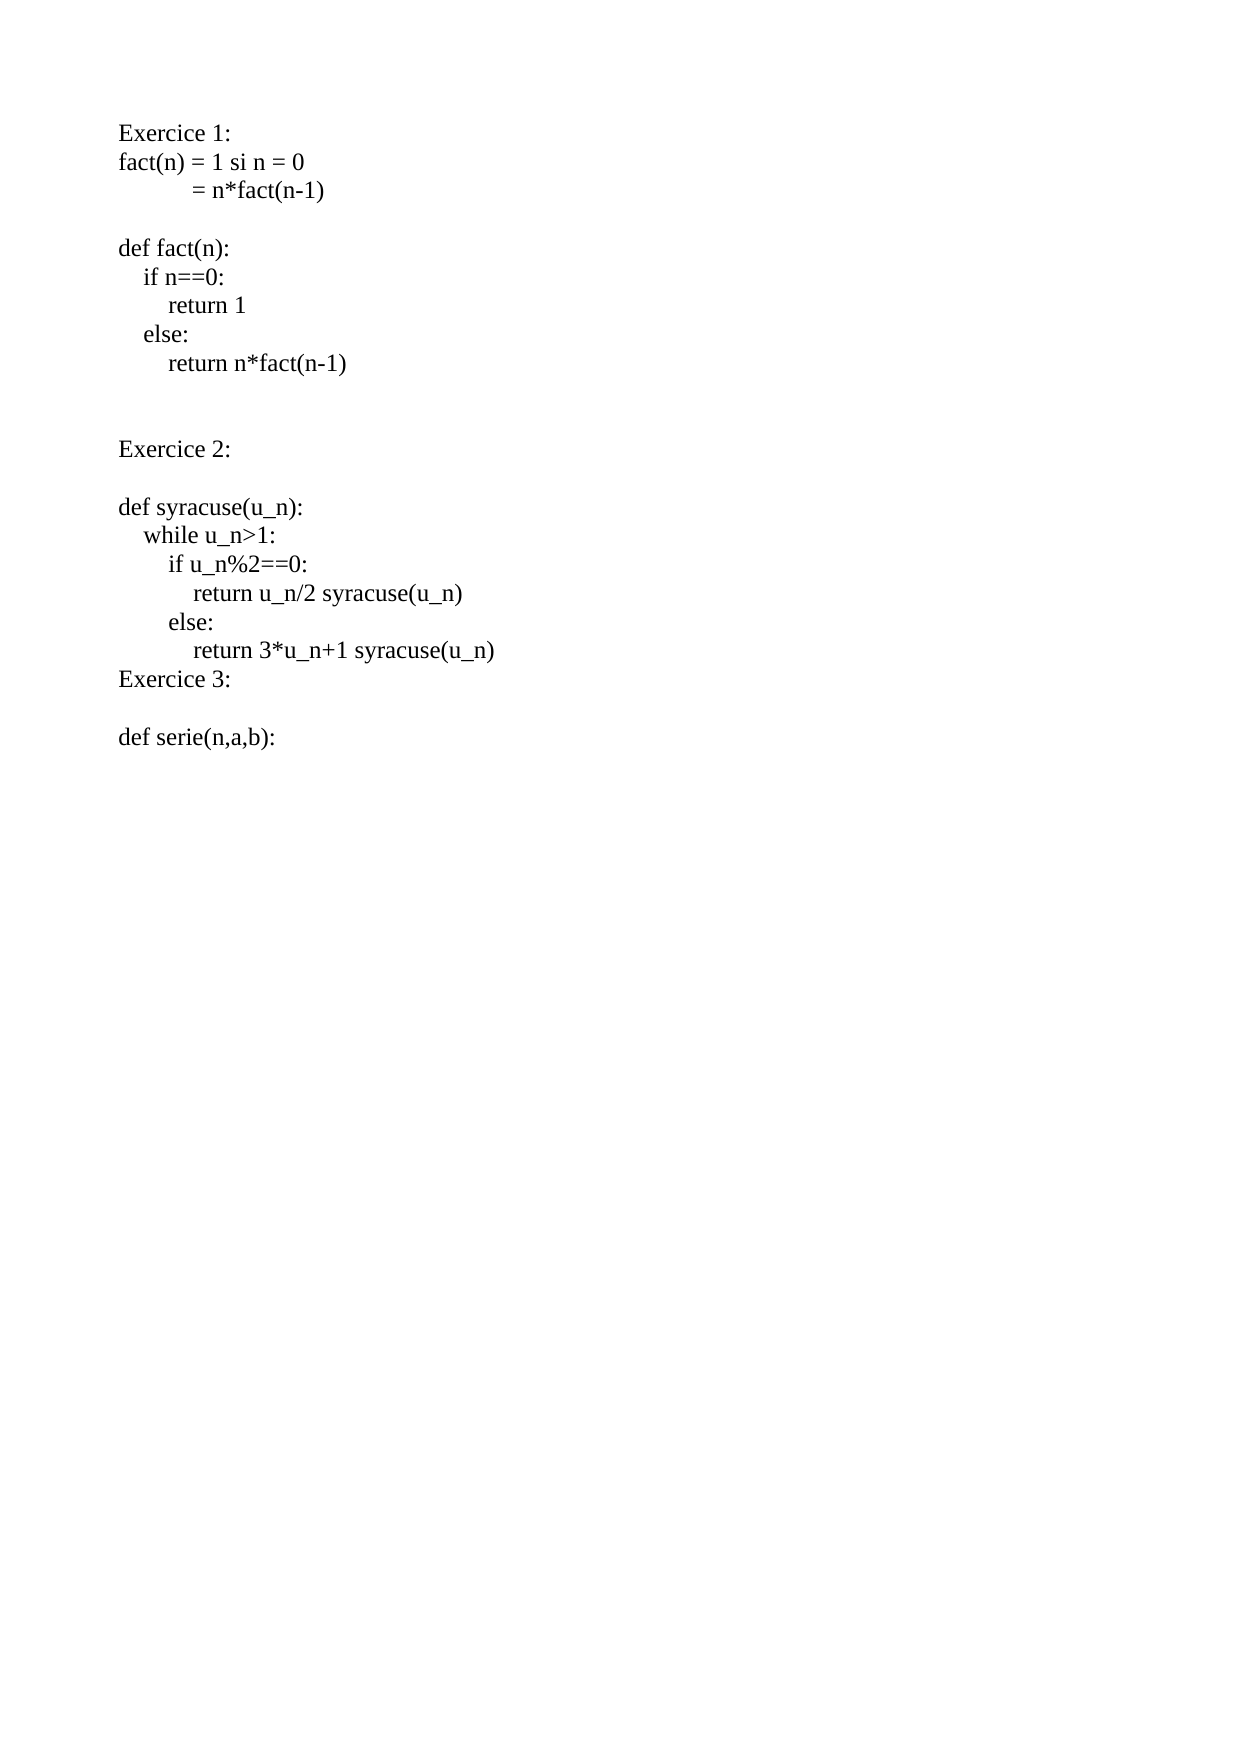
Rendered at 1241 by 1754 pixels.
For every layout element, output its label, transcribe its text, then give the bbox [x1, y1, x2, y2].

text else: [118, 319, 1122, 348]
text def fact(n): [118, 233, 1122, 262]
text return u_n/2 syracuse(u_n) [118, 578, 1122, 607]
text Exercice 2: [118, 434, 1122, 463]
text Exercice 3: [118, 664, 1122, 693]
text Exercice 1: [118, 118, 1122, 147]
text if u_n%2==0: [118, 549, 1122, 578]
text def syracuse(u_n): [118, 492, 1122, 521]
text return 1 [118, 291, 1122, 319]
text return 3*u_n+1 syracuse(u_n) [118, 636, 1122, 664]
text = n*fact(n-1) [118, 176, 1122, 204]
text else: [118, 607, 1122, 636]
text if n==0: [118, 262, 1122, 291]
text def serie(n,a,b): [118, 722, 1122, 751]
text return n*fact(n-1) [118, 348, 1122, 377]
text while u_n>1: [118, 521, 1122, 549]
text fact(n) = 1 si n = 0 [118, 147, 1122, 176]
